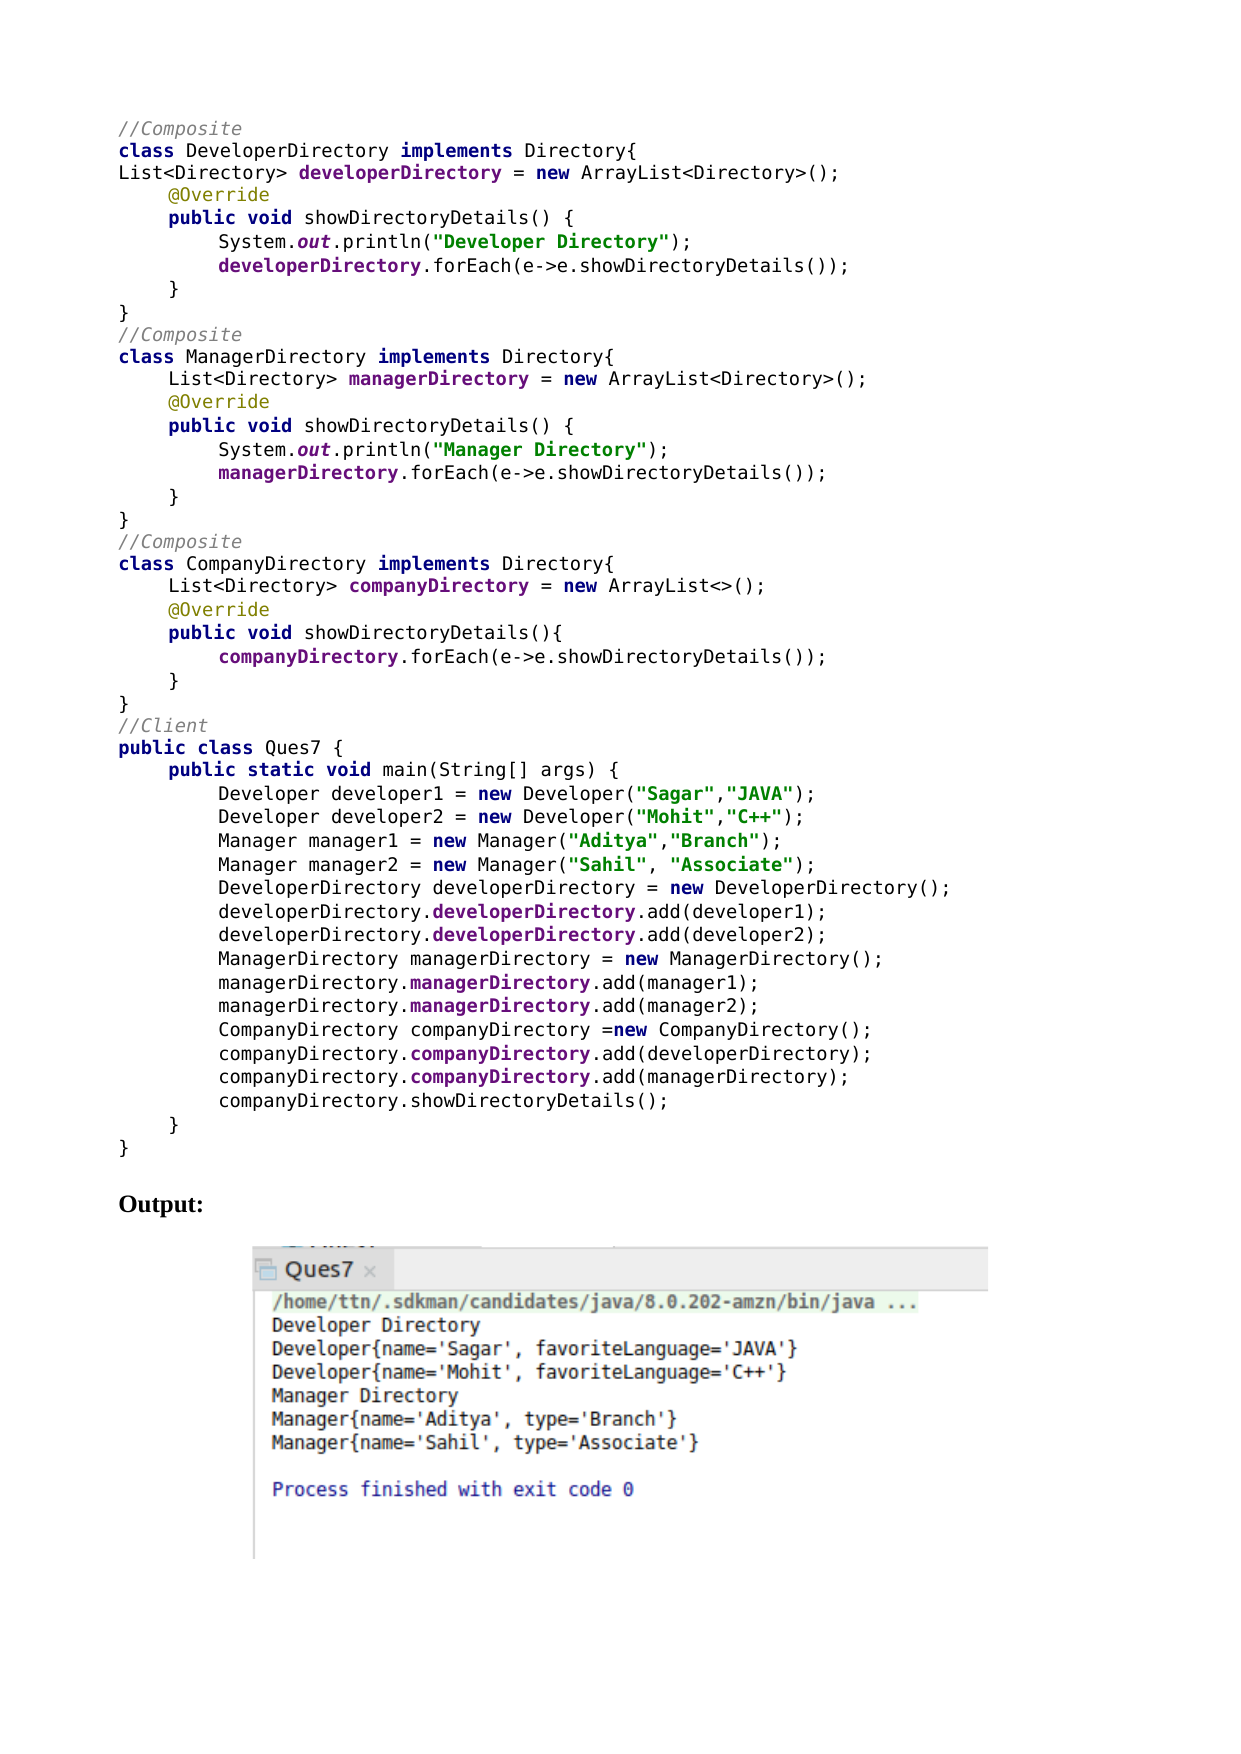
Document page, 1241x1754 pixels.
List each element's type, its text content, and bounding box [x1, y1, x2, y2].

picture [252, 1246, 989, 1559]
text managerDirectory.forEach(e->e.showDirectoryDetails()); [118, 462, 1122, 486]
text } [118, 693, 1122, 715]
text public void showDirectoryDetails() { [118, 207, 1122, 231]
text public class Ques7 { [118, 737, 1122, 759]
text System.out.println("Manager Directory"); [118, 438, 1122, 462]
text managerDirectory.managerDirectory.add(manager1); [118, 972, 1122, 995]
text public static void main(String[] args) { [118, 759, 1122, 783]
text companyDirectory.forEach(e->e.showDirectoryDetails()); [118, 646, 1122, 670]
text } [118, 1114, 1122, 1137]
text } [118, 486, 1122, 509]
text companyDirectory.companyDirectory.add(developerDirectory); [118, 1043, 1122, 1066]
text } [118, 278, 1122, 302]
text @Override [118, 184, 1122, 207]
text companyDirectory.companyDirectory.add(managerDirectory); [118, 1066, 1122, 1090]
text } [118, 670, 1122, 693]
text developerDirectory.developerDirectory.add(developer1); [118, 901, 1122, 924]
text //Composite [118, 118, 1122, 140]
text Manager manager2 = new Manager("Sahil", "Associate"); [118, 853, 1122, 877]
text developerDirectory.developerDirectory.add(developer2); [118, 924, 1122, 948]
text @Override [118, 599, 1122, 622]
text managerDirectory.managerDirectory.add(manager2); [118, 995, 1122, 1019]
text //Composite [118, 531, 1122, 553]
text public void showDirectoryDetails() { [118, 415, 1122, 438]
text List<Directory> managerDirectory = new ArrayList<Directory>(); [118, 368, 1122, 391]
text List<Directory> companyDirectory = new ArrayList<>(); [118, 575, 1122, 599]
text Output: [118, 1189, 1122, 1217]
text class CompanyDirectory implements Directory{ [118, 553, 1122, 575]
text CompanyDirectory companyDirectory =new CompanyDirectory(); [118, 1019, 1122, 1043]
text Manager manager1 = new Manager("Aditya","Branch"); [118, 830, 1122, 853]
text class DeveloperDirectory implements Directory{ [118, 140, 1122, 162]
text } [118, 509, 1122, 531]
text Developer developer2 = new Developer("Mohit","C++"); [118, 806, 1122, 830]
text companyDirectory.showDirectoryDetails(); [118, 1090, 1122, 1114]
text public void showDirectoryDetails(){ [118, 622, 1122, 646]
text } [118, 1137, 1122, 1159]
text //Client [118, 715, 1122, 737]
text @Override [118, 391, 1122, 415]
text developerDirectory.forEach(e->e.showDirectoryDetails()); [118, 255, 1122, 278]
text class ManagerDirectory implements Directory{ [118, 346, 1122, 368]
text //Composite [118, 324, 1122, 346]
text Developer developer1 = new Developer("Sagar","JAVA"); [118, 783, 1122, 806]
text } [118, 302, 1122, 324]
text ManagerDirectory managerDirectory = new ManagerDirectory(); [118, 948, 1122, 972]
text DeveloperDirectory developerDirectory = new DeveloperDirectory(); [118, 877, 1122, 901]
text List<Directory> developerDirectory = new ArrayList<Directory>(); [118, 162, 1122, 184]
text System.out.println("Developer Directory"); [118, 231, 1122, 255]
